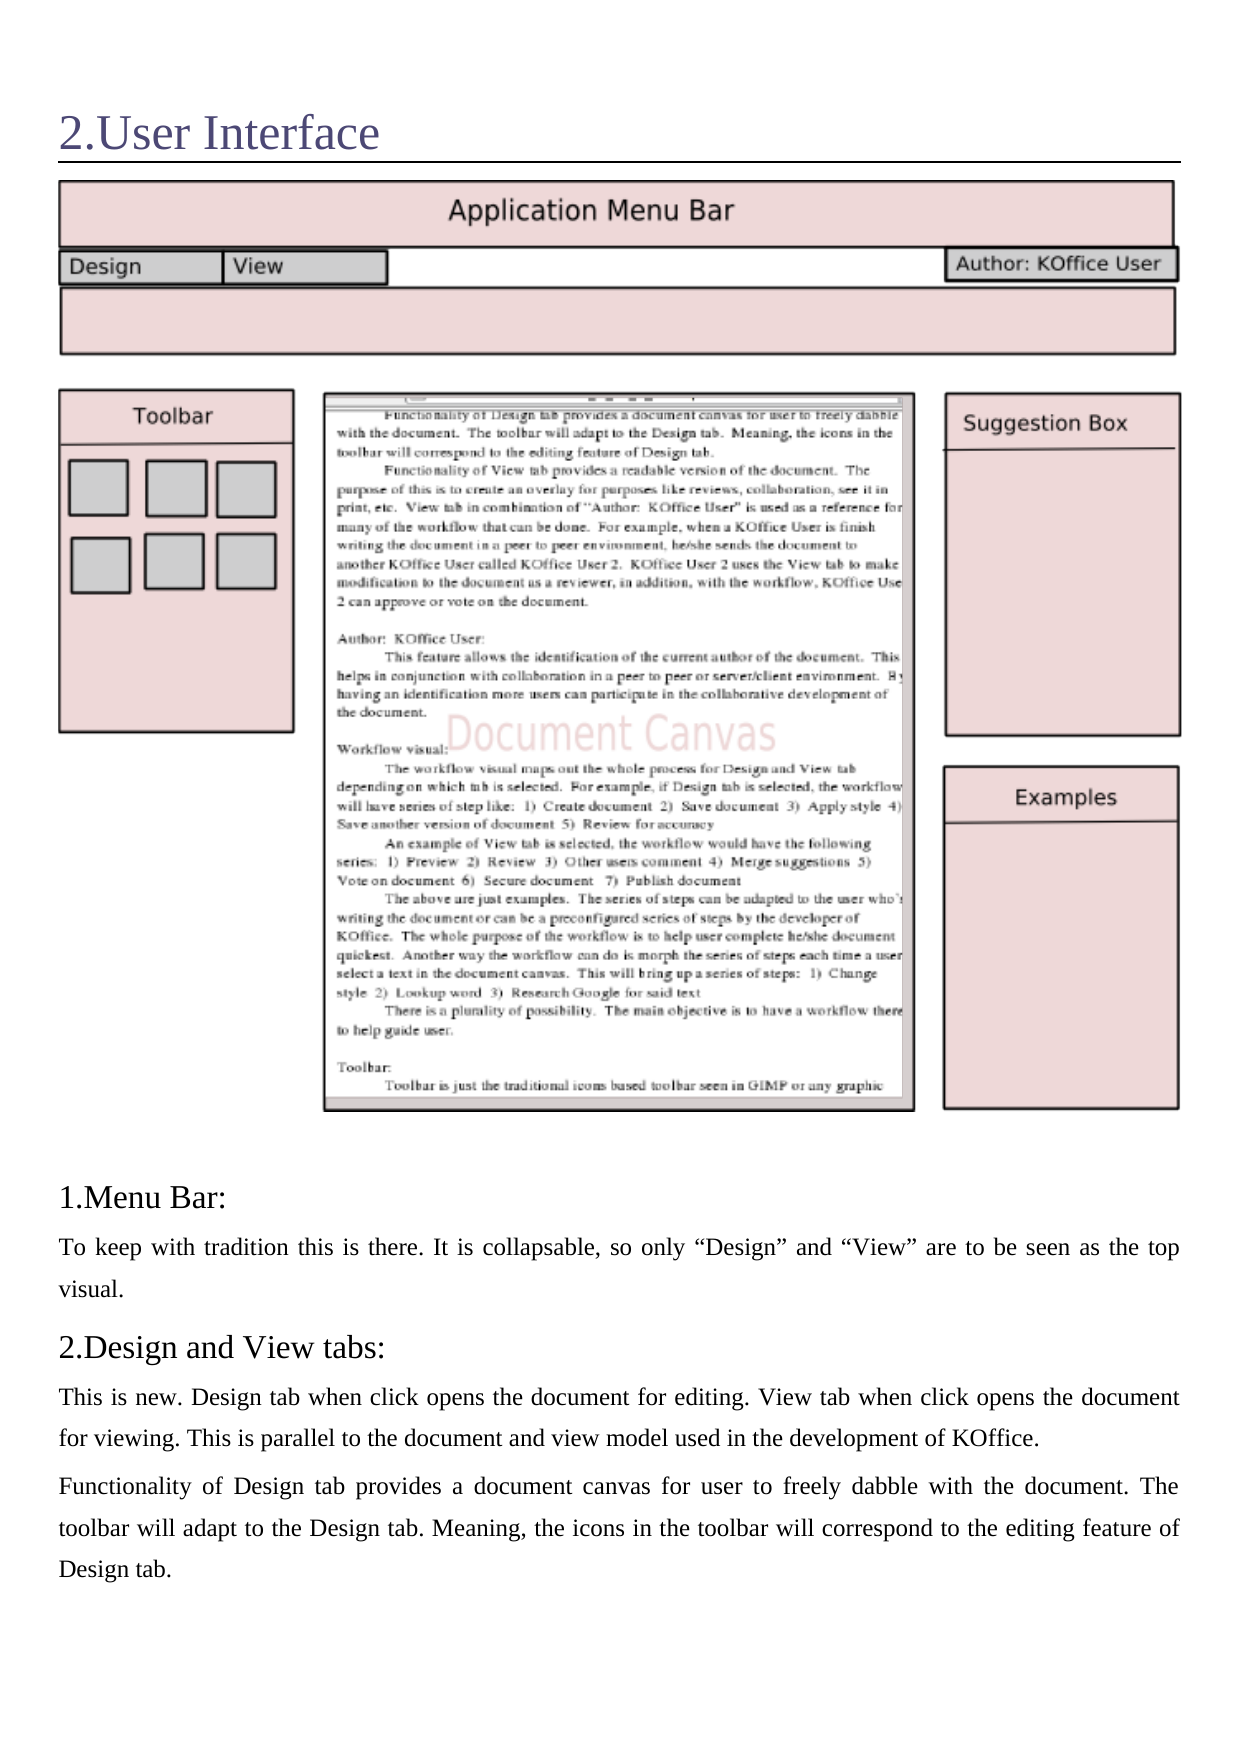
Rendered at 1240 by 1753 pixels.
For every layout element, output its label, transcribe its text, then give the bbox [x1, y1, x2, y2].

subtitle Menu Bar: [58, 1179, 1181, 1216]
text This is new. Design tab when click opens the document for editing. View tab when click opens the document for viewing. This is parallel to the document and view model used in the development of KOffice. [58, 1383, 1181, 1452]
text Functionality of Design tab provides a document canvas for user to freely dabble with the document. The toolbar will adapt to the Design tab. Meaning, the icons in the toolbar will correspond to the editing feature of Design tab. [58, 1472, 1181, 1583]
subtitle User Interface [58, 105, 1181, 161]
picture [58, 180, 1182, 1112]
text To keep with tradition this is there. It is collapsable, so only “Design” and “View” are to be seen as the top visual. [58, 1233, 1181, 1303]
subtitle Design and View tabs: [58, 1328, 1181, 1365]
